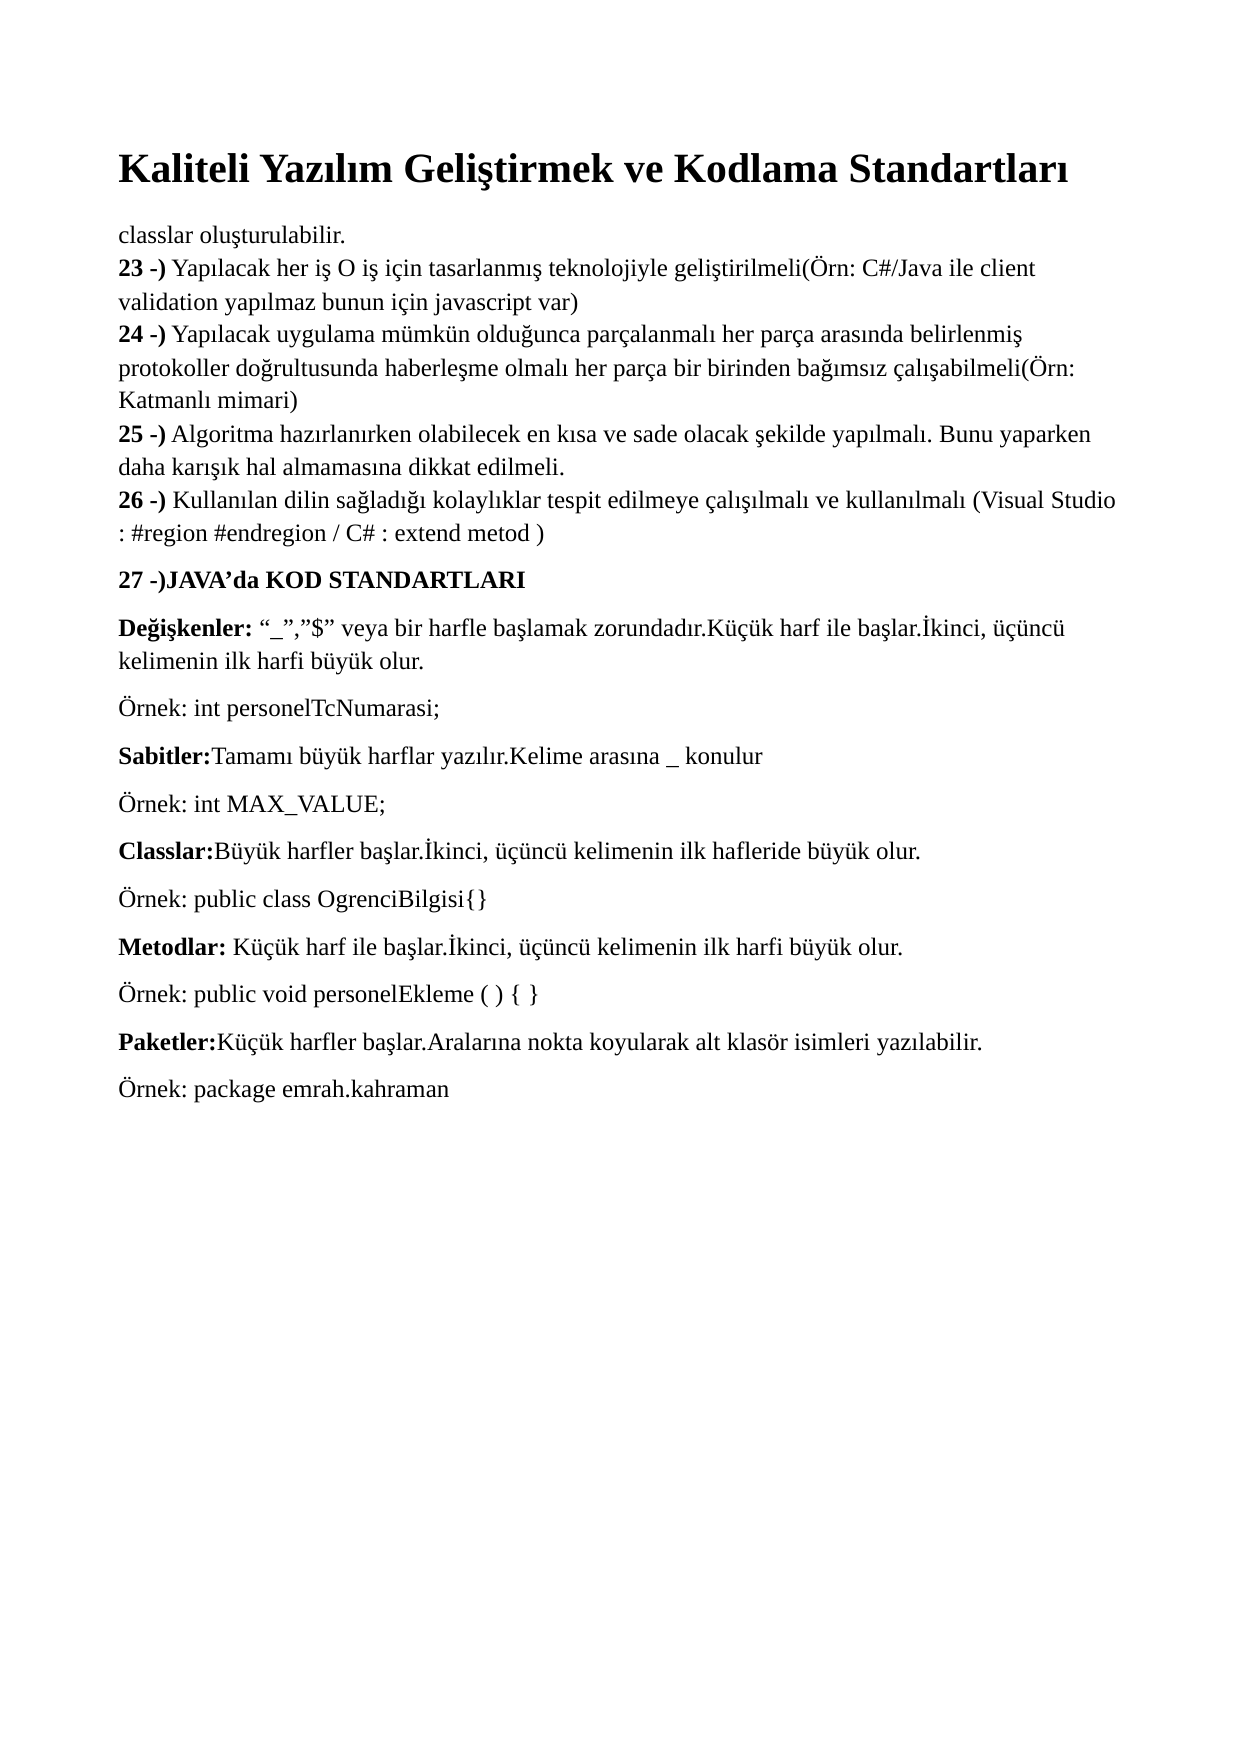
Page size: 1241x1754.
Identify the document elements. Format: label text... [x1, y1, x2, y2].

text Örnek: public void personelEkleme ( ) { } [118, 979, 1122, 1008]
text Paketler:Küçük harfler başlar.Aralarına nokta koyularak alt klasör isimleri yazılabilir. [118, 1027, 1122, 1056]
text 27 -)JAVA’da KOD STANDARTLARI [118, 565, 1122, 594]
text Örnek: public class OgrenciBilgisi{} [118, 884, 1122, 913]
text Örnek: package emrah.kahraman [118, 1074, 1122, 1103]
text classlar oluşturulabilir. 23 -) Yapılacak her iş O iş için tasarlanmış teknolojiyle geliştirilmeli(Örn: C#/Java ile client validation yapılmaz bunun için javascript var) 24 -) Yapılacak uygulama mümkün olduğunca parçalanmalı her parça arasında belirlenmiş protokoller doğrultusunda haberleşme olmalı her parça bir birinden bağımsız çalışabilmeli(Örn: Katmanlı mimari) 25 -) Algoritma hazırlanırken olabilecek en kısa ve sade olacak şekilde yapılmalı. Bunu yaparken daha karışık hal almamasına dikkat edilmeli. 26 -) Kullanılan dilin sağladığı kolaylıklar tespit edilmeye çalışılmalı ve kullanılmalı (Visual Studio : #region #endregion / C# : extend metod ) [118, 221, 1122, 546]
text Classlar:Büyük harfler başlar.İkinci, üçüncü kelimenin ilk hafleride büyük olur. [118, 836, 1122, 865]
text Örnek: int personelTcNumarasi; [118, 693, 1122, 722]
text Sabitler:Tamamı büyük harflar yazılır.Kelime arasına _ konulur [118, 741, 1122, 770]
text Örnek: int MAX_VALUE; [118, 789, 1122, 817]
text Metodlar: Küçük harf ile başlar.İkinci, üçüncü kelimenin ilk harfi büyük olur. [118, 932, 1122, 960]
text Değişkenler: “_”,”$” veya bir harfle başlamak zorundadır.Küçük harf ile başlar.İkinci, üçüncü kelimenin ilk harfi büyük olur. [118, 613, 1122, 675]
